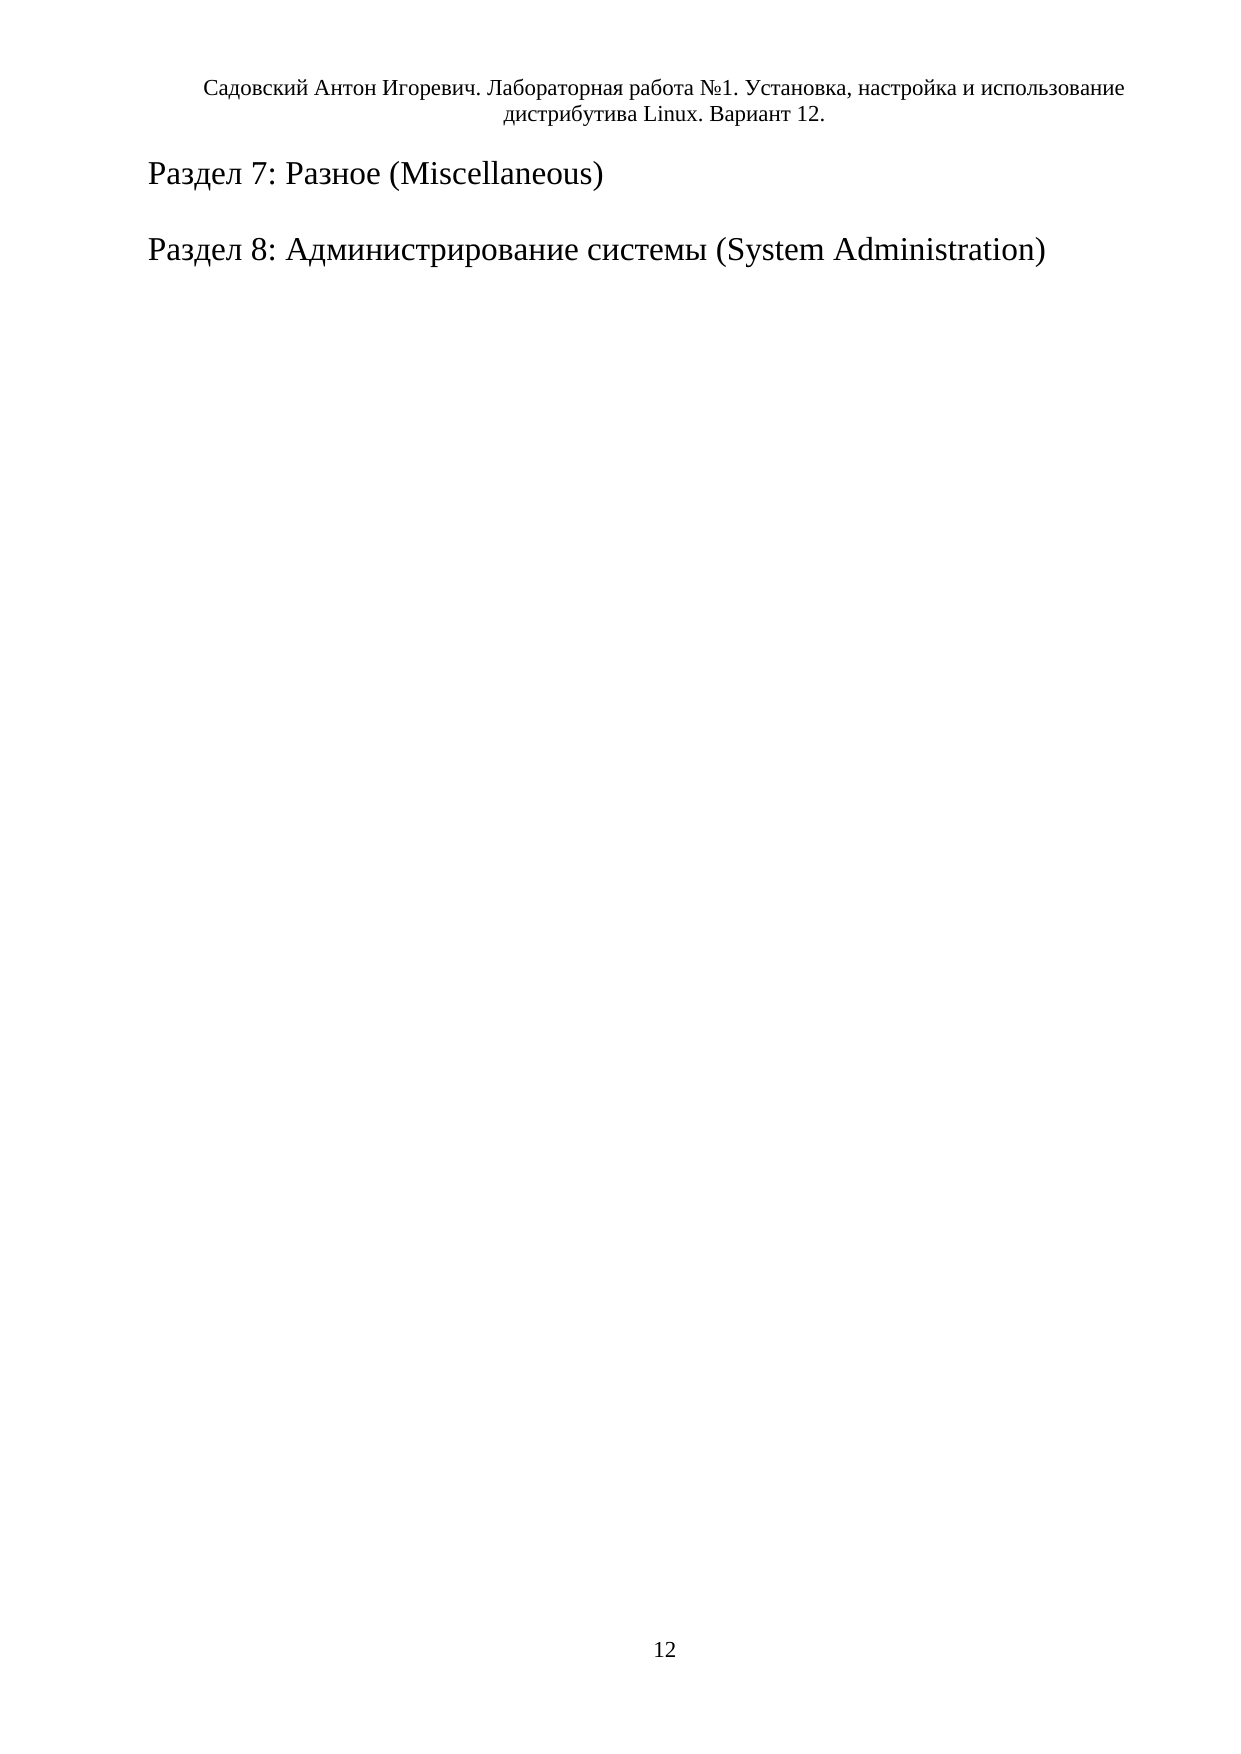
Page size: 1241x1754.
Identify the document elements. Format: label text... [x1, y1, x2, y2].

text Раздел 7: Разное (Miscellaneous) [148, 153, 1181, 229]
text Раздел 8: Администрирование системы (System Administration) [148, 229, 1181, 268]
